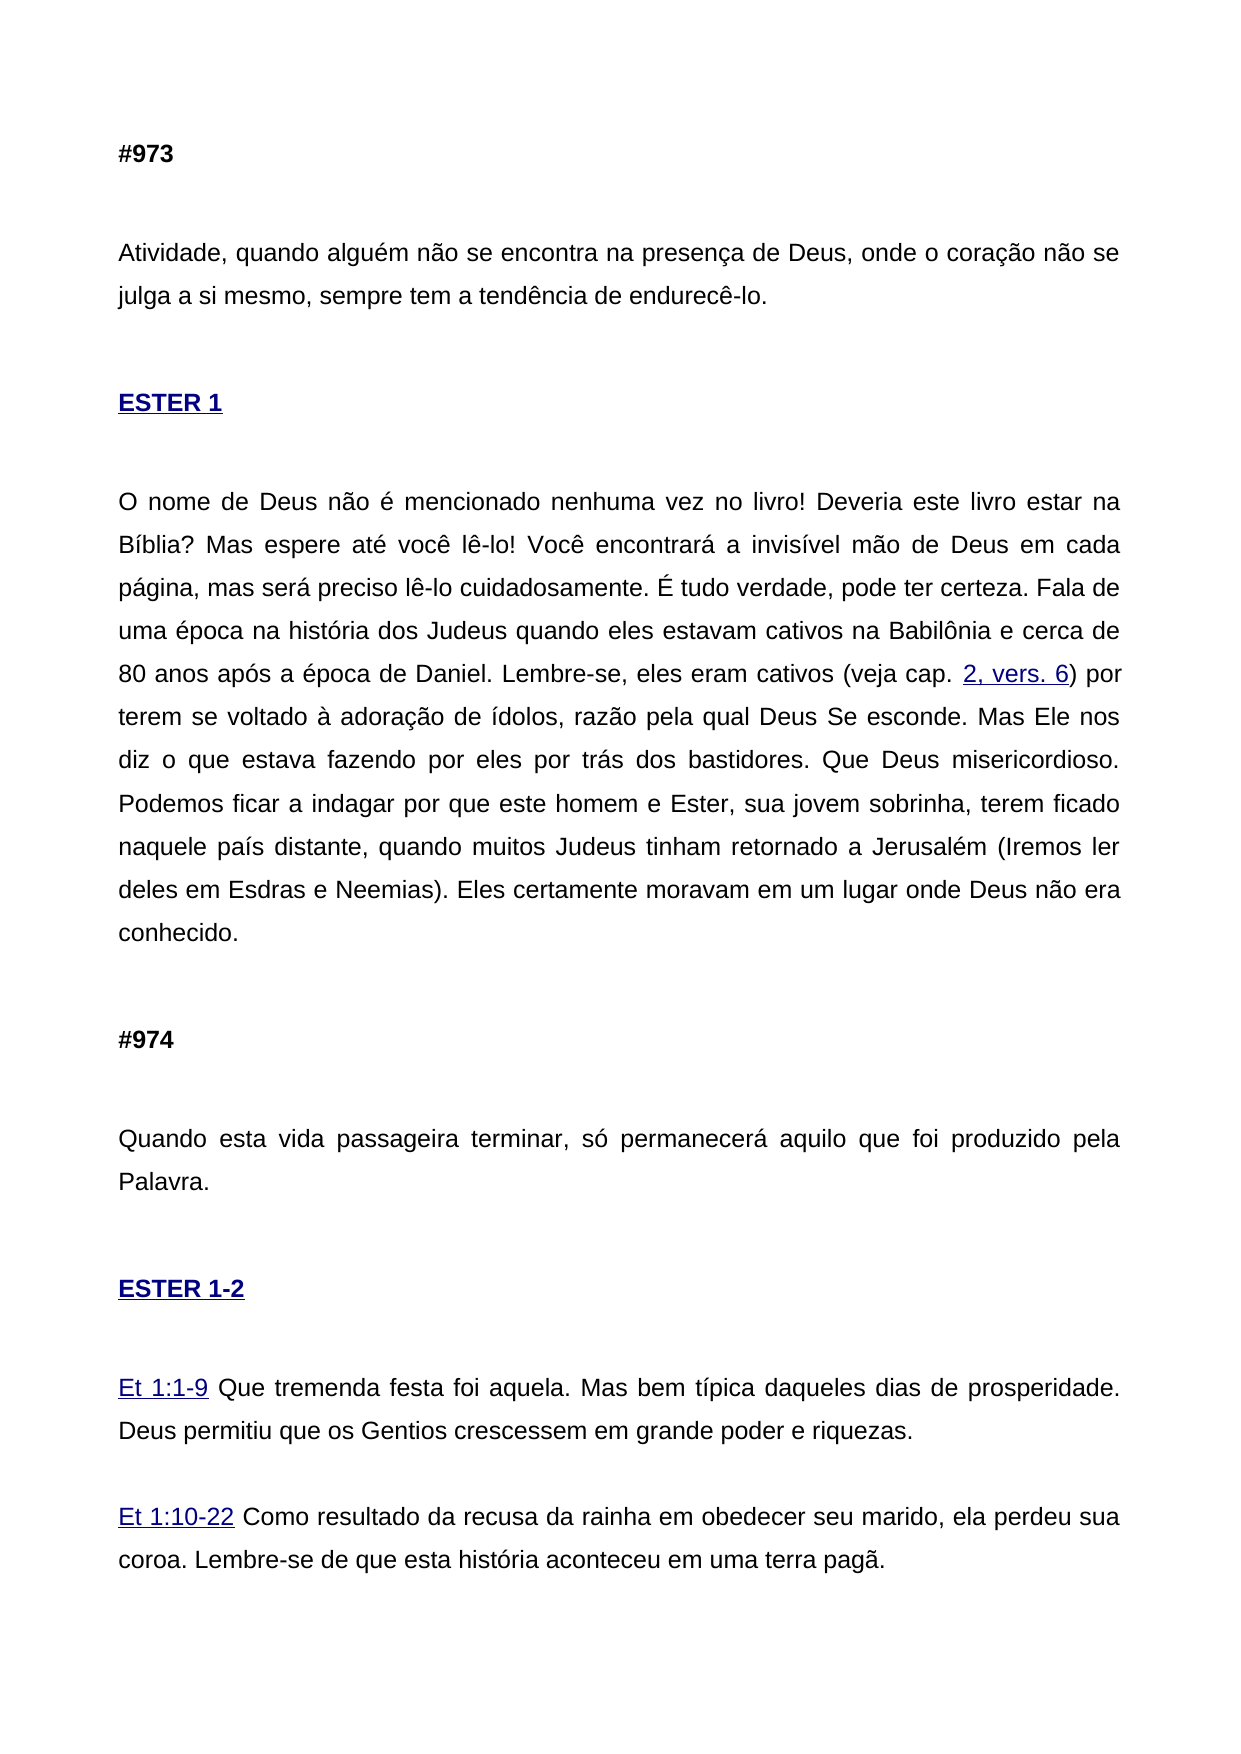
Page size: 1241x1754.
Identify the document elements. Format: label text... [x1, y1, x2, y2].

subtitle #973 [118, 139, 1122, 168]
subtitle #974 [118, 1025, 1122, 1054]
subtitle ESTER 1-2 [118, 1274, 1122, 1303]
text Et 1:10-22 Como resultado da recusa da rainha em obedecer seu marido, ela perdeu sua coroa. Lembre-se de que esta história aconteceu em uma terra pagã. [118, 1502, 1122, 1574]
text Et 1:1-9 Que tremenda festa foi aquela. Mas bem típica daqueles dias de prosperidade. Deus permitiu que os Gentios crescessem em grande poder e riquezas. [118, 1373, 1122, 1444]
text O nome de Deus não é mencionado nenhuma vez no livro! Deveria este livro estar na Bíblia? Mas espere até você lê-lo! Você encontrará a invisível mão de Deus em cada página, mas será preciso lê-lo cuidadosamente. É tudo verdade, pode ter certeza. Fala de uma época na história dos Judeus quando eles estavam cativos na Babilônia e cerca de 80 anos após a época de Daniel. Lembre-se, eles eram cativos (veja cap. 2, vers. 6) por terem se voltado à adoração de ídolos, razão pela qual Deus Se esconde. Mas Ele nos diz o que estava fazendo por eles por trás dos bastidores. Que Deus misericordioso. Podemos ficar a indagar por que este homem e Ester, sua jovem sobrinha, terem ficado naquele país distante, quando muitos Judeus tinham retornado a Jerusalém (Iremos ler deles em Esdras e Neemias). Eles certamente moravam em um lugar onde Deus não era conhecido. [118, 487, 1122, 947]
text Quando esta vida passageira terminar, só permanecerá aquilo que foi produzido pela Palavra. [118, 1124, 1122, 1196]
subtitle ESTER 1 [118, 388, 1122, 417]
text Atividade, quando alguém não se encontra na presença de Deus, onde o coração não se julga a si mesmo, sempre tem a tendência de endurecê-lo. [118, 238, 1122, 309]
